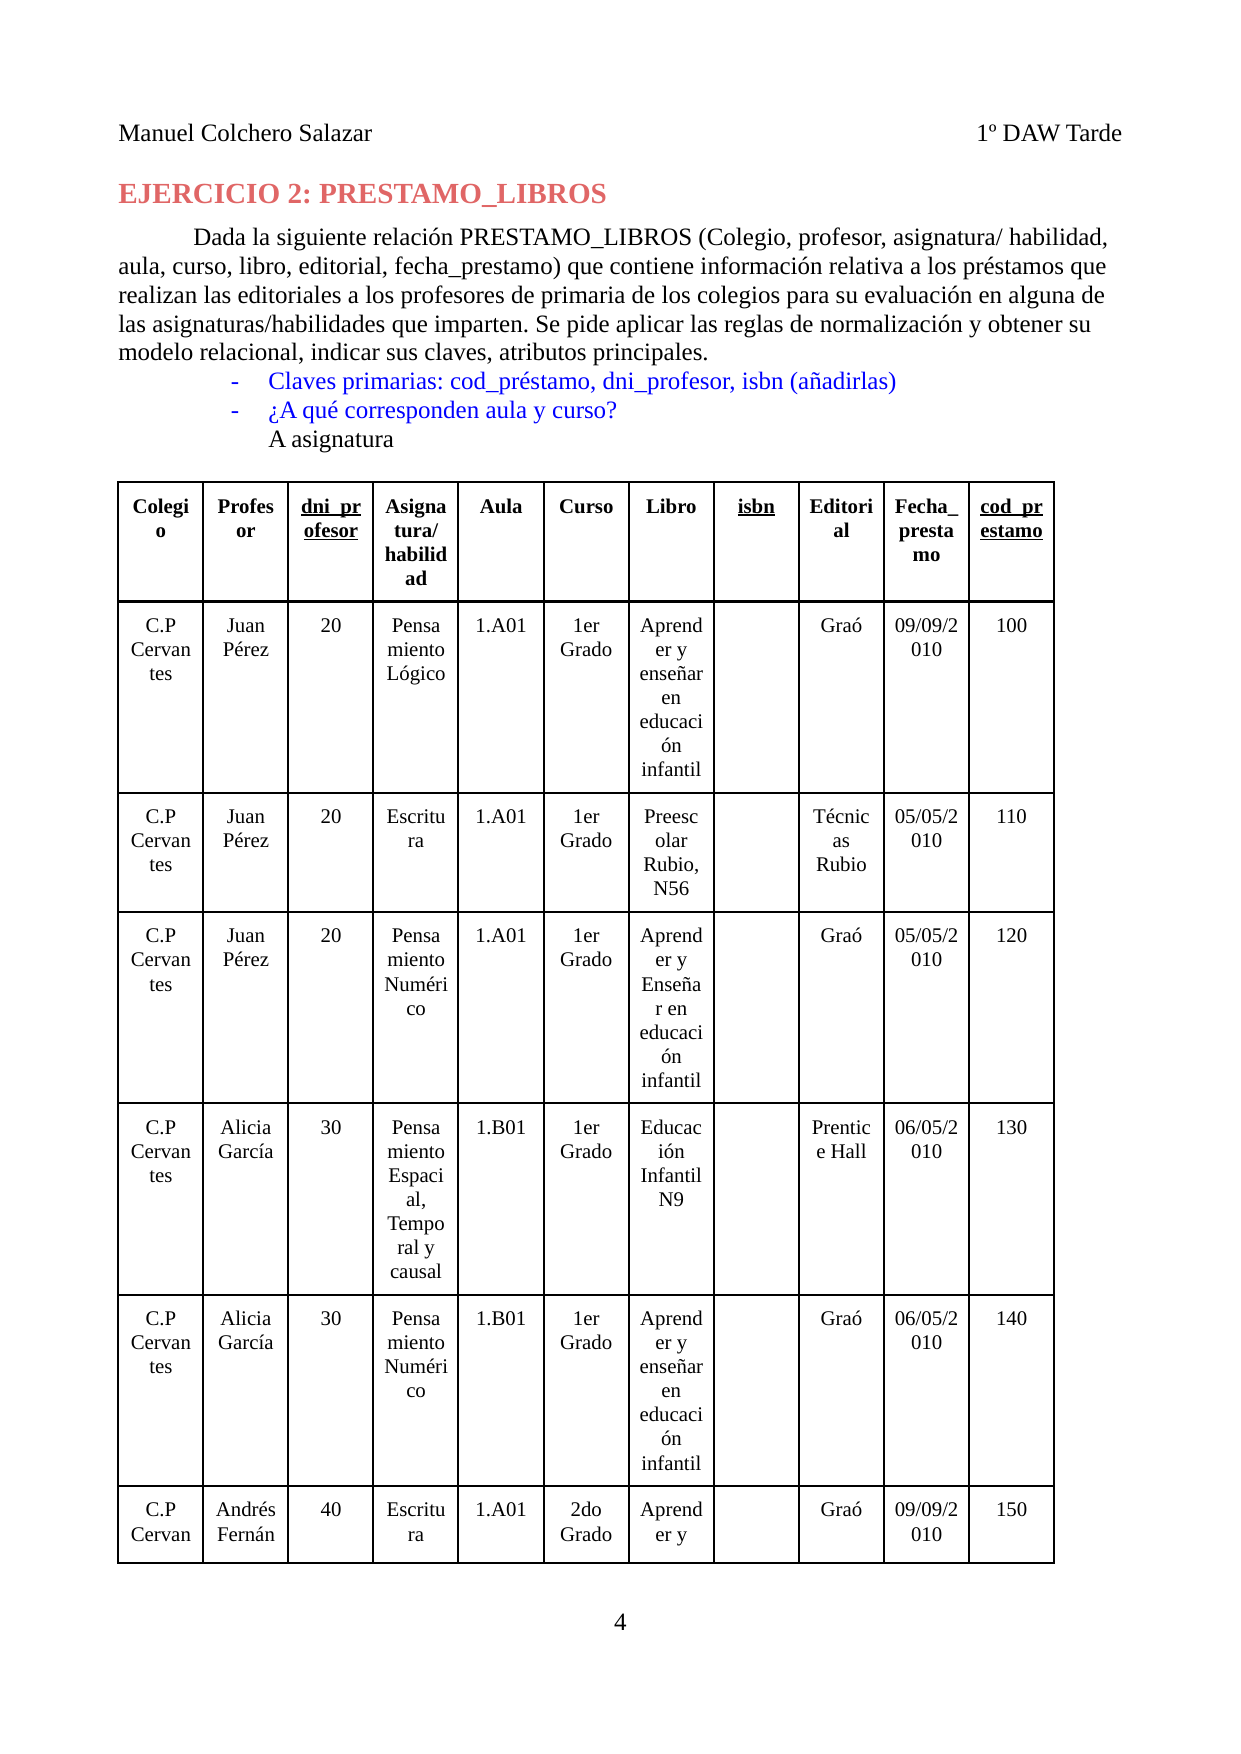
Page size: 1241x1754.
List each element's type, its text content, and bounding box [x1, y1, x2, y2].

table_cell Pensamiento Lógico [374, 603, 457, 792]
table_cell 150 [970, 1487, 1053, 1562]
table_cell Pensamiento Numérico [374, 1296, 457, 1485]
table_cell Graó [800, 1487, 883, 1562]
table_cell [715, 794, 798, 911]
table_cell 1.A01 [459, 913, 543, 1102]
table_cell Graó [800, 1296, 883, 1485]
table_header Asignatura/ habilidad [374, 483, 457, 600]
table_cell Juan Pérez [204, 794, 287, 911]
table_cell 20 [289, 603, 372, 792]
table_cell 130 [970, 1104, 1053, 1293]
table_cell 05/05/2010 [885, 913, 968, 1102]
table_header cod_prestamo [970, 483, 1053, 600]
table_header Fecha_prestamo [885, 483, 968, 600]
subtitle EJERCICIO 2: PRESTAMO_LIBROS [118, 176, 1122, 210]
table_cell Alicia García [204, 1104, 287, 1293]
table_header Aula [459, 483, 543, 600]
table_cell 30 [289, 1104, 372, 1293]
table_header Libro [630, 483, 713, 600]
table_cell 1er Grado [545, 603, 628, 792]
table_cell Graó [800, 603, 883, 792]
table_cell 09/09/2010 [885, 603, 968, 792]
table_cell 1.B01 [459, 1296, 543, 1485]
table_header Colegio [119, 483, 202, 600]
table_cell Escritura [374, 794, 457, 911]
table_cell 1.A01 [459, 1487, 543, 1562]
table_header dni_profesor [289, 483, 372, 600]
table_cell 110 [970, 794, 1053, 911]
table_cell 20 [289, 794, 372, 911]
text Dada la siguiente relación PRESTAMO_LIBROS (Colegio, profesor, asignatura/ habilidad, aula, curso, libro, editorial, fecha_prestamo) que contiene información relativa a los préstamos que realizan las editoriales a los profesores de primaria de los colegios para su evaluación en alguna de las asignaturas/habilidades que imparten. Se pide aplicar las reglas de normalización y obtener su modelo relacional, indicar sus claves, atributos principales. [118, 222, 1122, 366]
list Claves primarias: cod_préstamo, dni_profesor, isbn (añadirlas) [231, 366, 1122, 395]
table_cell [715, 1487, 798, 1562]
table_cell [715, 913, 798, 1102]
table_cell 1.A01 [459, 603, 543, 792]
table_cell 20 [289, 913, 372, 1102]
list A asignatura [231, 424, 1122, 452]
table_cell Escritura [374, 1487, 457, 1562]
table_cell Graó [800, 913, 883, 1102]
table_cell 06/05/2010 [885, 1104, 968, 1293]
table_cell C.P Cervantes [119, 913, 202, 1102]
table_cell 1er Grado [545, 1296, 628, 1485]
table_cell 06/05/2010 [885, 1296, 968, 1485]
table_cell Aprender y enseñar en educación infantil [630, 603, 713, 792]
table_cell 120 [970, 913, 1053, 1102]
table_cell 1er Grado [545, 1104, 628, 1293]
table_header isbn [715, 483, 798, 600]
list ¿A qué corresponden aula y curso? [231, 395, 1122, 424]
table_cell Prentice Hall [800, 1104, 883, 1293]
table_cell Educación Infantil N9 [630, 1104, 713, 1293]
table_cell Juan Pérez [204, 603, 287, 792]
table_cell C.P Cervantes [119, 1296, 202, 1485]
table_cell C.P Cervantes [119, 603, 202, 792]
table_cell 30 [289, 1296, 372, 1485]
table_cell 100 [970, 603, 1053, 792]
table_cell 2do Grado [545, 1487, 628, 1562]
table_cell Aprender y enseñar en educación infantil [630, 1296, 713, 1485]
table_cell [715, 1104, 798, 1293]
table_cell Juan Pérez [204, 913, 287, 1102]
table_header Curso [545, 483, 628, 600]
table_cell Preescolar Rubio,N56 [630, 794, 713, 911]
table_cell C.P Cervan [119, 1487, 202, 1562]
table_cell Aprender y Enseñar en educación infantil [630, 913, 713, 1102]
table_header Editorial [800, 483, 883, 600]
table_cell 1.B01 [459, 1104, 543, 1293]
table_cell [715, 603, 798, 792]
table_cell Aprender y [630, 1487, 713, 1562]
table_cell 1er Grado [545, 794, 628, 911]
table_cell Pensamiento Numérico [374, 913, 457, 1102]
table_cell C.P Cervantes [119, 1104, 202, 1293]
table_cell [715, 1296, 798, 1485]
table_cell Pensamiento Espacial, Temporal y causal [374, 1104, 457, 1293]
table_cell 140 [970, 1296, 1053, 1485]
table_cell 09/09/2010 [885, 1487, 968, 1562]
table_header Profesor [204, 483, 287, 600]
table_cell Andrés Fernán [204, 1487, 287, 1562]
table_cell Técnicas Rubio [800, 794, 883, 911]
table_cell 1er Grado [545, 913, 628, 1102]
table_cell 1.A01 [459, 794, 543, 911]
table_cell 05/05/2010 [885, 794, 968, 911]
table_cell C.P Cervantes [119, 794, 202, 911]
table_cell 40 [289, 1487, 372, 1562]
table_cell Alicia García [204, 1296, 287, 1485]
